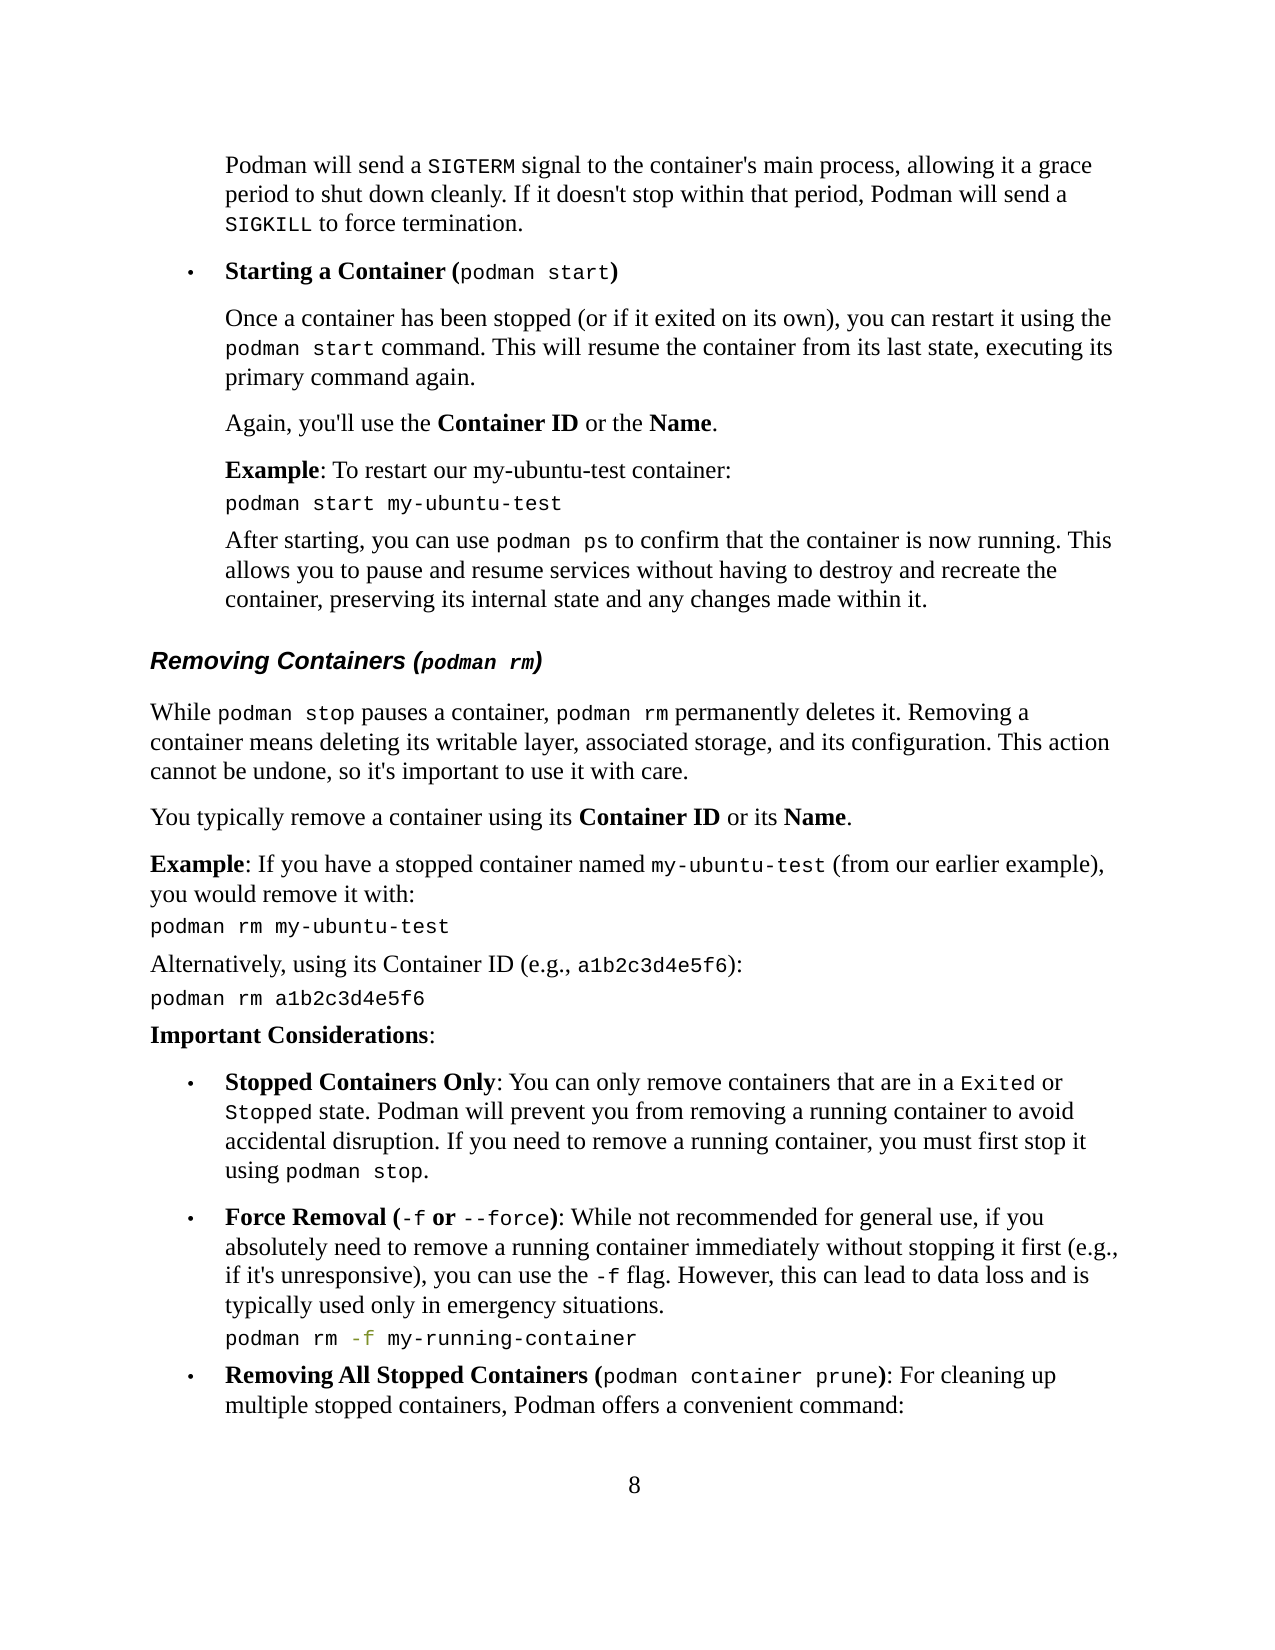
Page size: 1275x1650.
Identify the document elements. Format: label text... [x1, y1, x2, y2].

text Important Considerations: [150, 1020, 1125, 1049]
list Podman will send a SIGTERM signal to the container's main process, allowing it a grace period to shut down cleanly. If it doesn't stop within that period, Podman will send a SIGKILL to force termination. [187, 150, 1125, 238]
list Example: To restart our my-ubuntu-test container: [187, 455, 1125, 484]
list Removing All Stopped Containers (podman container prune): For cleaning up multiple stopped containers, Podman offers a convenient command: [187, 1360, 1125, 1419]
list podman rm -f my-running-container [187, 1328, 1125, 1351]
text Alternatively, using its Container ID (e.g., a1b2c3d4e5f6): [150, 949, 1125, 978]
list Force Removal (-f or --force): While not recommended for general use, if you absolutely need to remove a running container immediately without stopping it first (e.g., if it's unresponsive), you can use the -f flag. However, this can lead to data loss and is typically used only in emergency situations. [187, 1202, 1125, 1319]
list Stopped Containers Only: You can only remove containers that are in a Exited or Stopped state. Podman will prevent you from removing a running container to avoid accidental disruption. If you need to remove a running container, you must first stop it using podman stop. [187, 1067, 1125, 1184]
list podman start my-ubuntu-test [187, 493, 1125, 516]
text You typically remove a container using its Container ID or its Name. [150, 802, 1125, 831]
list Starting a Container (podman start) [187, 256, 1125, 285]
subtitle Removing Containers (podman rm) [150, 646, 1125, 676]
list Once a container has been stopped (or if it exited on its own), you can restart it using the podman start command. This will resume the container from its last state, executing its primary command again. [187, 303, 1125, 390]
text podman rm my-ubuntu-test [150, 916, 1125, 940]
list Again, you'll use the Container ID or the Name. [187, 408, 1125, 437]
text Example: If you have a stopped container named my-ubuntu-test (from our earlier example), you would remove it with: [150, 849, 1125, 907]
list After starting, you can use podman ps to confirm that the container is now running. This allows you to pause and resume services without having to destroy and recreate the container, preserving its internal state and any changes made within it. [187, 525, 1125, 612]
text While podman stop pauses a container, podman rm permanently deletes it. Removing a container means deleting its writable layer, associated storage, and its configuration. This action cannot be undone, so it's important to use it with care. [150, 697, 1125, 784]
text podman rm a1b2c3d4e5f6 [150, 987, 1125, 1011]
